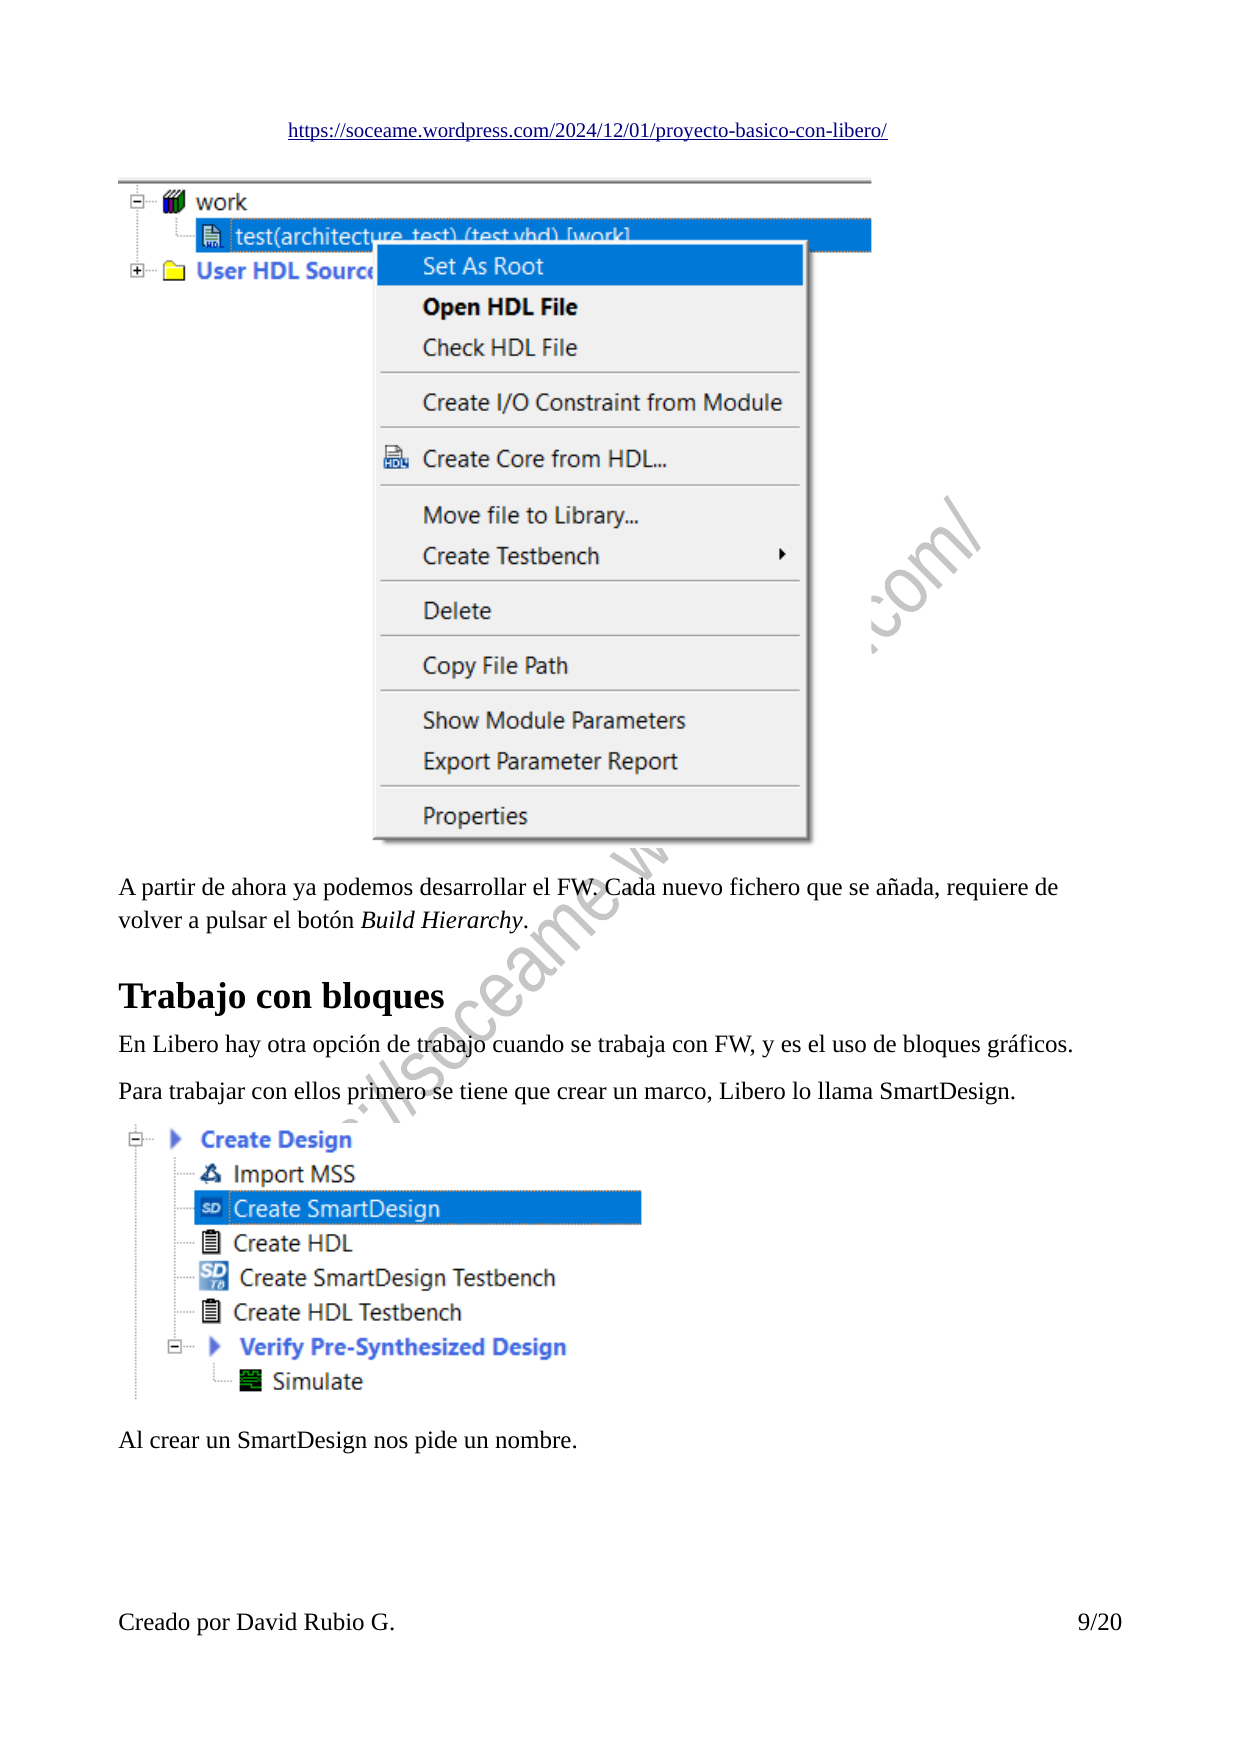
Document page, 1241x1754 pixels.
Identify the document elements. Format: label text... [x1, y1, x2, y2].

text Al crear un SmartDesign nos pide un nombre. [118, 1425, 1122, 1453]
subtitle Trabajo con bloques [118, 973, 1122, 1016]
text Para trabajar con ellos primero se tiene que crear un marco, Libero lo llama SmartDesign. [394, 1076, 1122, 1105]
text En Libero hay otra opción de trabajo cuando se trabaja con FW, y es el uso de bloques gráficos. [453, 1029, 1122, 1057]
picture [118, 177, 872, 848]
text A partir de ahora ya podemos desarrollar el FW. Cada nuevo fichero que se añada, requiere de volver a pulsar el botón Build Hierarchy. [118, 872, 1122, 933]
text En Libero hay otra opción de trabajo cuando se trabaja con FW, y es el uso de bloques gráficos. [118, 1029, 434, 1057]
picture [118, 1123, 642, 1401]
text Para trabajar con ellos primero se tiene que crear un marco, Libero lo llama SmartDesign. [118, 1076, 382, 1105]
